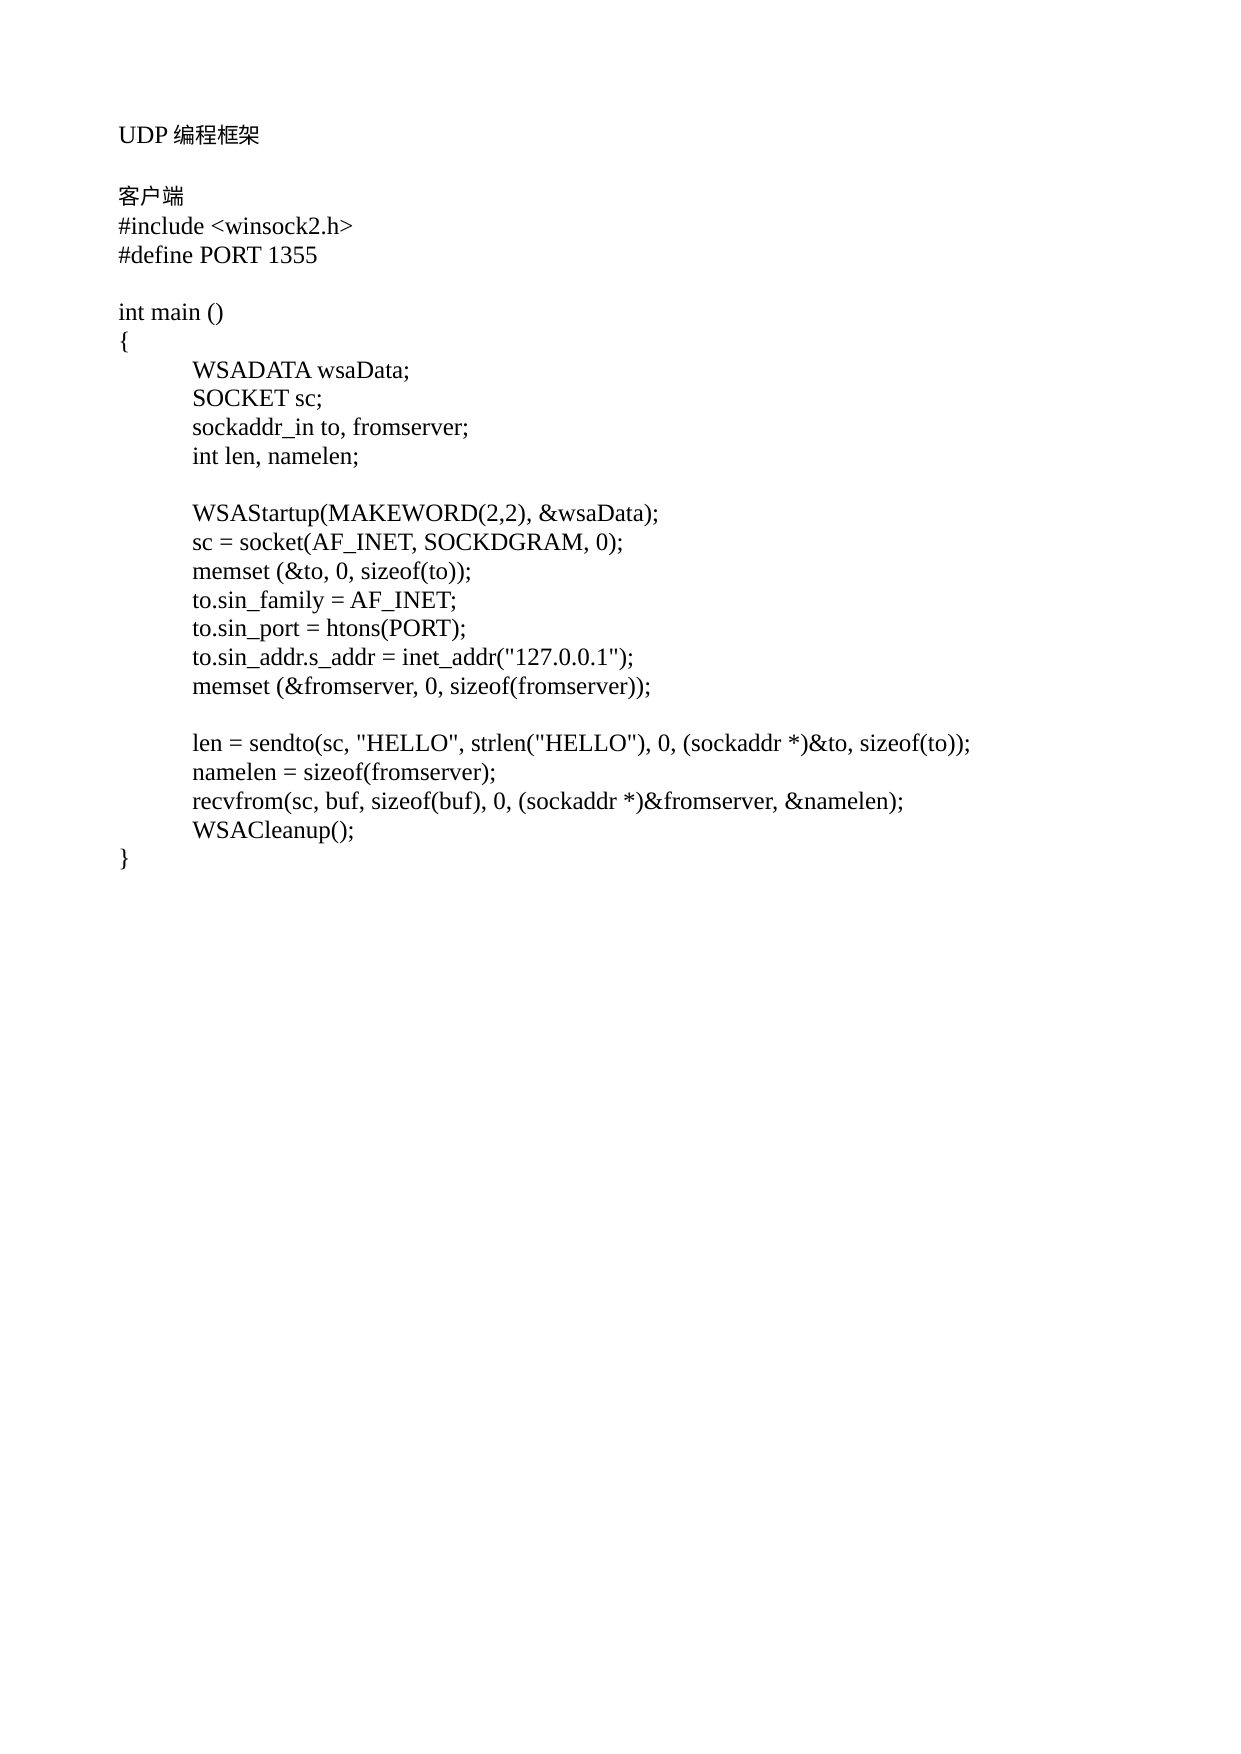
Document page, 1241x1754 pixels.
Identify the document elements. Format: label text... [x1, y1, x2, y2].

text to.sin_addr.s_addr = inet_addr("127.0.0.1"); [118, 642, 1122, 671]
text sc = socket(AF_INET, SOCKDGRAM, 0); [118, 527, 1122, 556]
text memset (&to, 0, sizeof(to)); [118, 556, 1122, 585]
text memset (&fromserver, 0, sizeof(fromserver)); [118, 671, 1122, 700]
text #define PORT 1355 [118, 240, 1122, 268]
text WSACleanup(); [118, 815, 1122, 843]
text #include <winsock2.h> [118, 211, 1122, 240]
text sockaddr_in to, fromserver; [118, 412, 1122, 441]
text to.sin_port = htons(PORT); [118, 613, 1122, 642]
text len = sendto(sc, "HELLO", strlen("HELLO"), 0, (sockaddr *)&to, sizeof(to)); [118, 728, 1122, 757]
text int main () [118, 297, 1122, 326]
text to.sin_family = AF_INET; [118, 585, 1122, 613]
text recvfrom(sc, buf, sizeof(buf), 0, (sockaddr *)&fromserver, &namelen); [118, 786, 1122, 815]
text { [118, 326, 1122, 355]
text } [118, 843, 1122, 872]
text WSADATA wsaData; [118, 355, 1122, 383]
text namelen = sizeof(fromserver); [118, 757, 1122, 786]
text int len, namelen; [118, 441, 1122, 470]
text SOCKET sc; [118, 383, 1122, 412]
text 客户端 [118, 179, 1122, 211]
text WSAStartup(MAKEWORD(2,2), &wsaData); [118, 498, 1122, 527]
